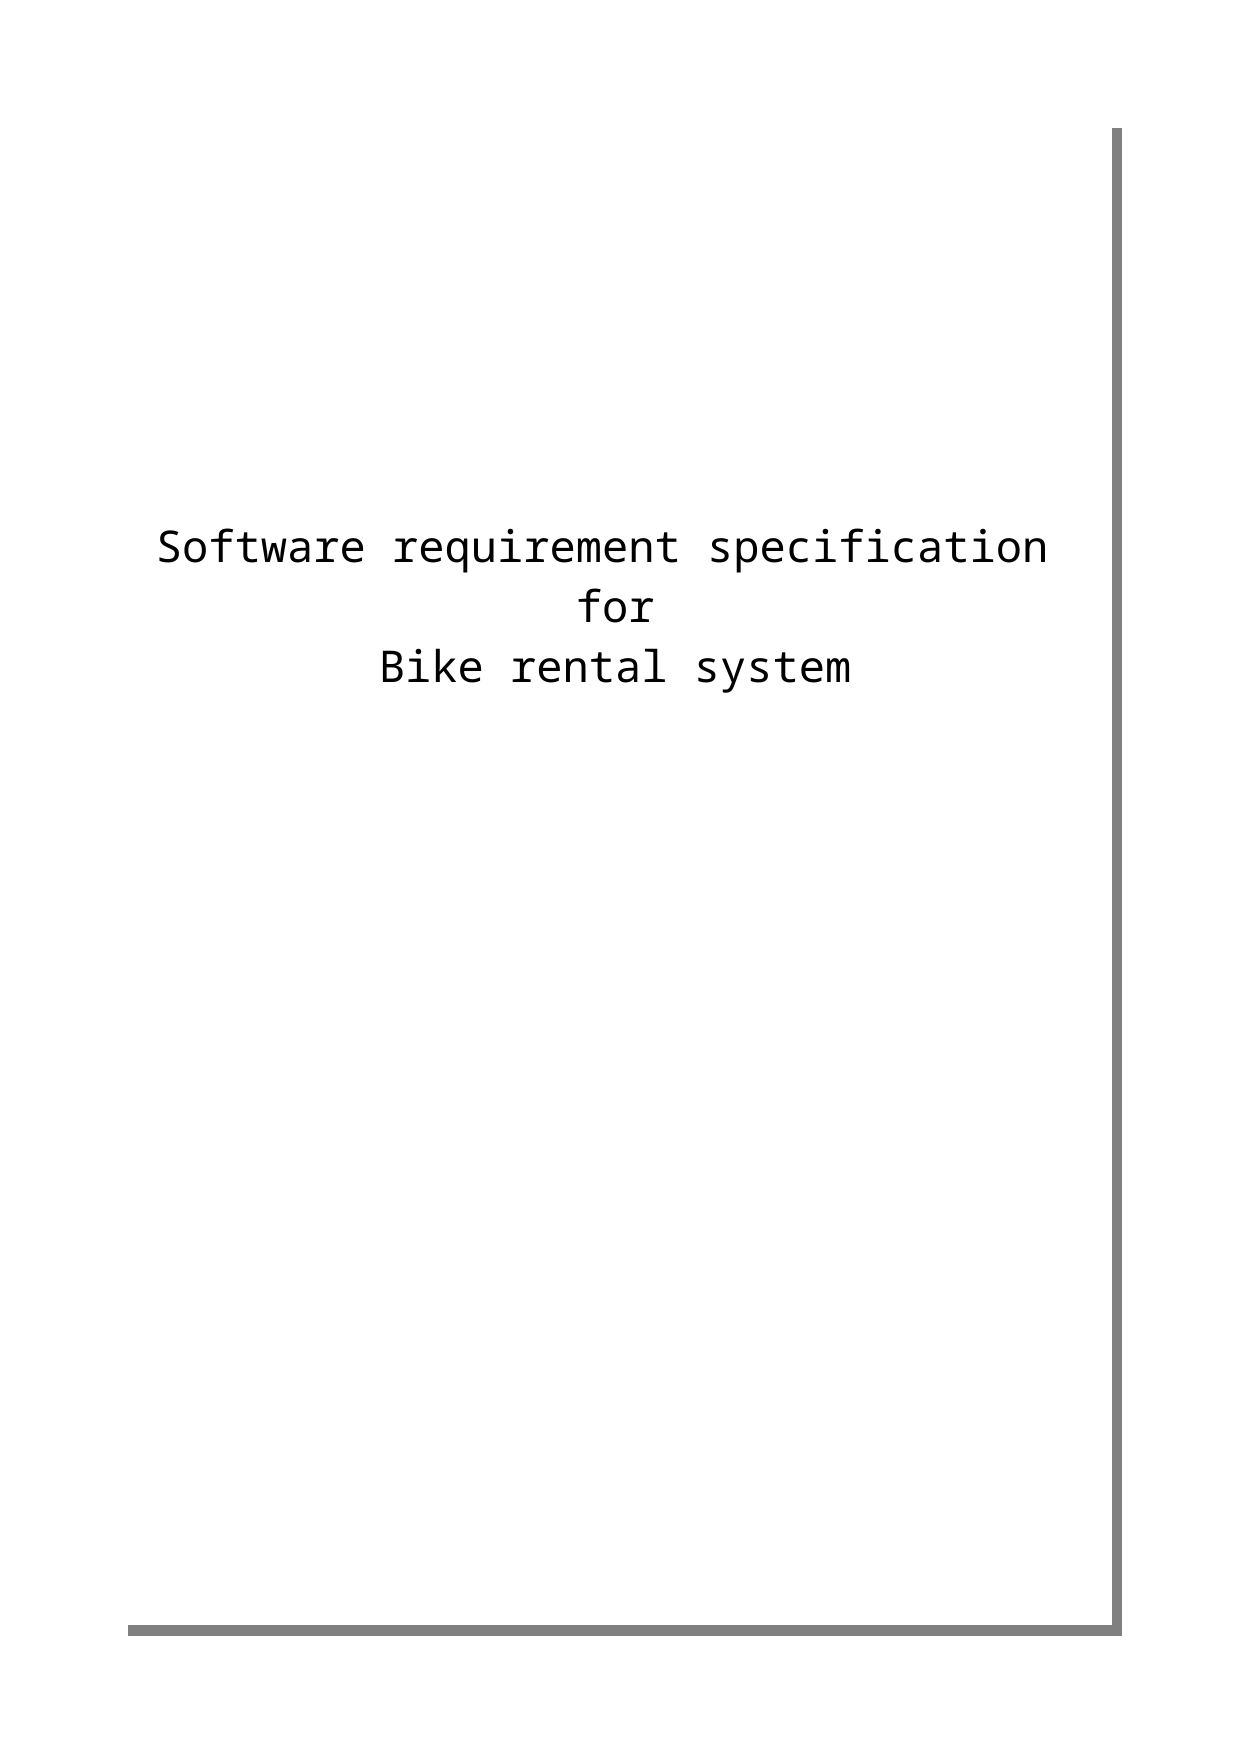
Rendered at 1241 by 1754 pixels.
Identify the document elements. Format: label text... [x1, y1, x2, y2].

text Bike rental system [136, 635, 1094, 695]
text Software requirement specification [136, 516, 1094, 576]
text for [136, 576, 1094, 635]
